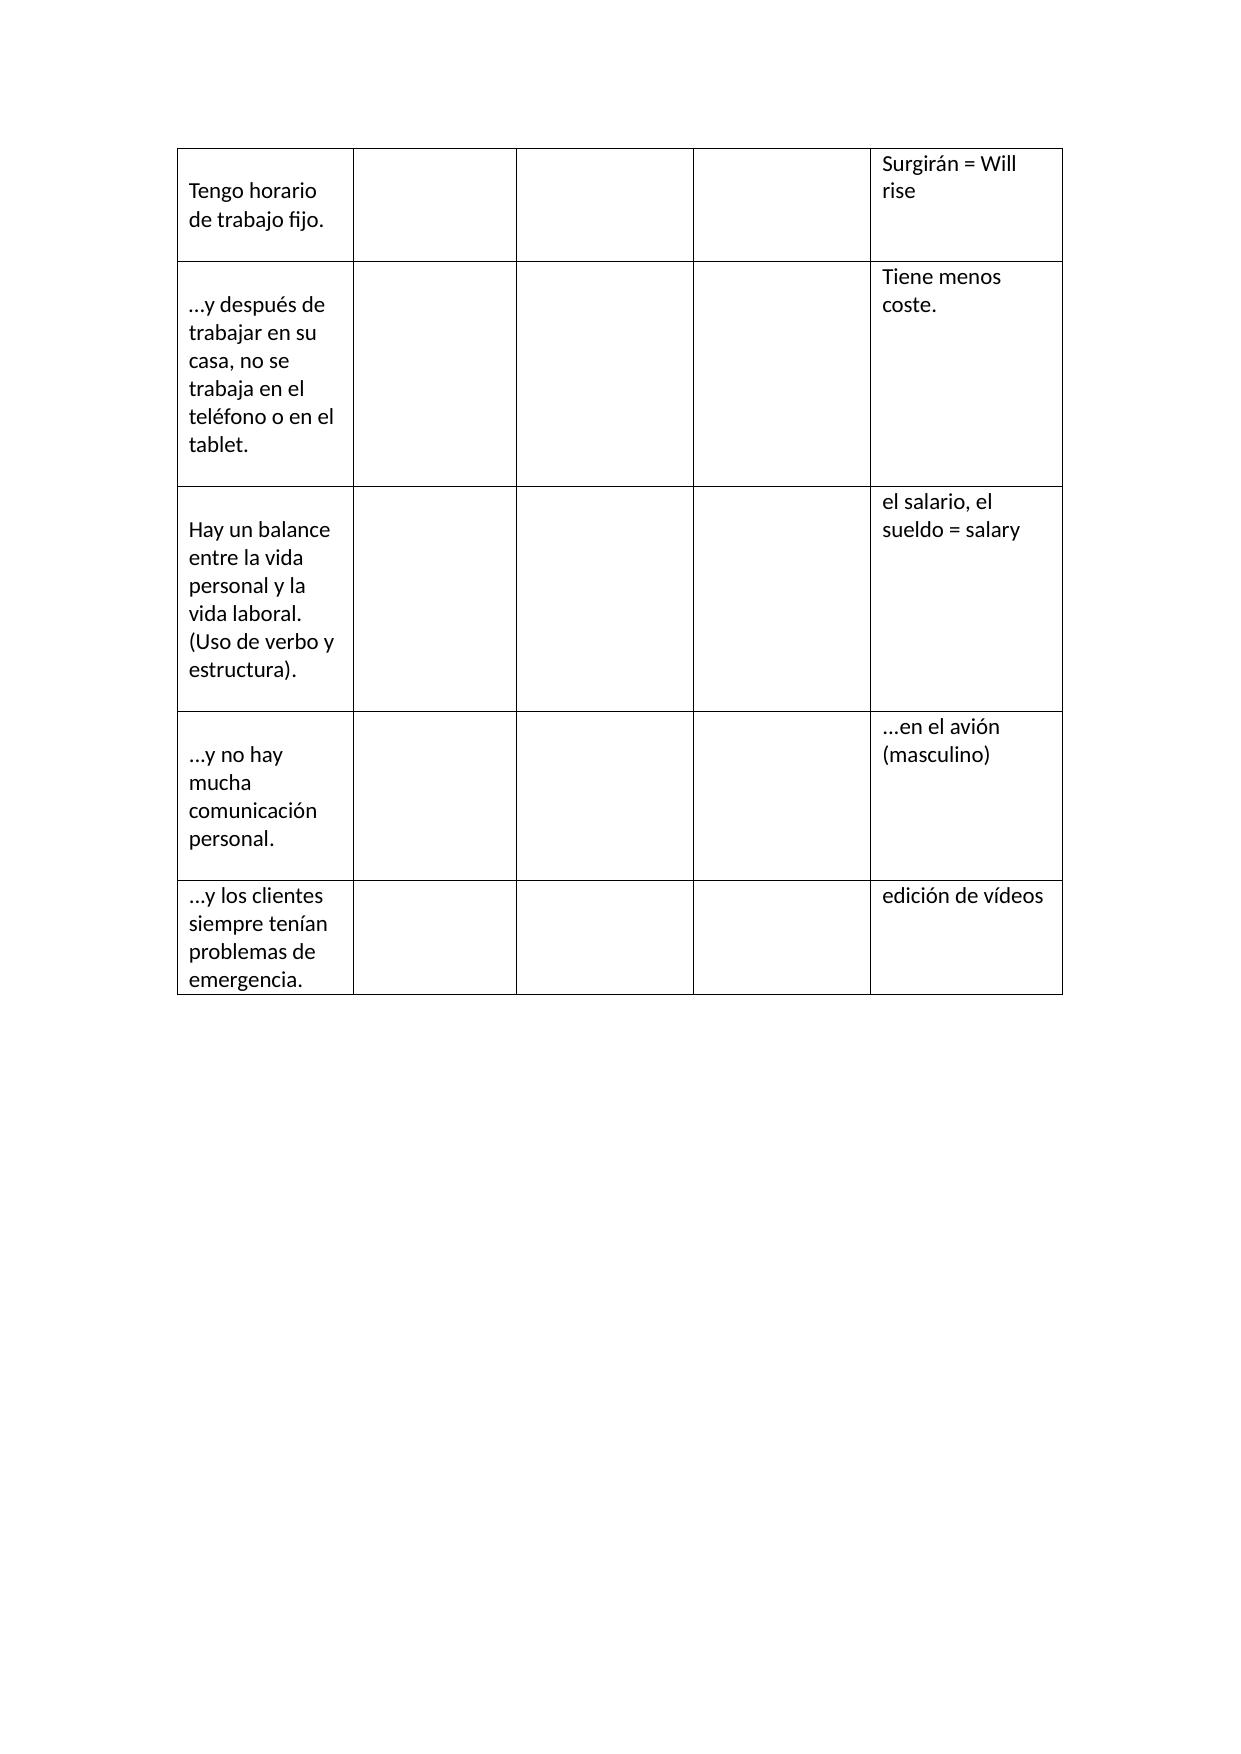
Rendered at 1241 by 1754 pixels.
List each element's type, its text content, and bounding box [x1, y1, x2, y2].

table_cell Tengo horario de trabajo fijo. [178, 149, 353, 261]
table_cell Tiene menos coste. [871, 262, 1062, 486]
table_cell edición de vídeos [871, 881, 1062, 993]
table_cell [354, 149, 516, 261]
table_cell [517, 262, 693, 486]
table_cell [694, 487, 870, 711]
table_cell [354, 487, 516, 711]
table_cell Hay un balance entre la vida personal y la vida laboral. (Uso de verbo y estructura). [178, 487, 353, 711]
table_cell [354, 712, 516, 880]
table_cell ...en el avión (masculino) [871, 712, 1062, 880]
table_cell [517, 487, 693, 711]
table_cell [517, 881, 693, 993]
table_cell [354, 881, 516, 993]
table_cell [517, 149, 693, 261]
table_cell [354, 262, 516, 486]
table_cell ...y los clientes siempre tenían problemas de emergencia. [178, 881, 353, 993]
table_cell [694, 262, 870, 486]
table_cell [694, 149, 870, 261]
table_cell …y después de trabajar en su casa, no se trabaja en el teléfono o en el tablet. [178, 262, 353, 486]
table_cell el salario, el sueldo = salary [871, 487, 1062, 711]
table_cell ...y no hay mucha comunicación personal. [178, 712, 353, 880]
table_cell [694, 712, 870, 880]
table_cell [517, 712, 693, 880]
table_cell Surgirán = Will rise [871, 149, 1062, 261]
table_cell [694, 881, 870, 993]
